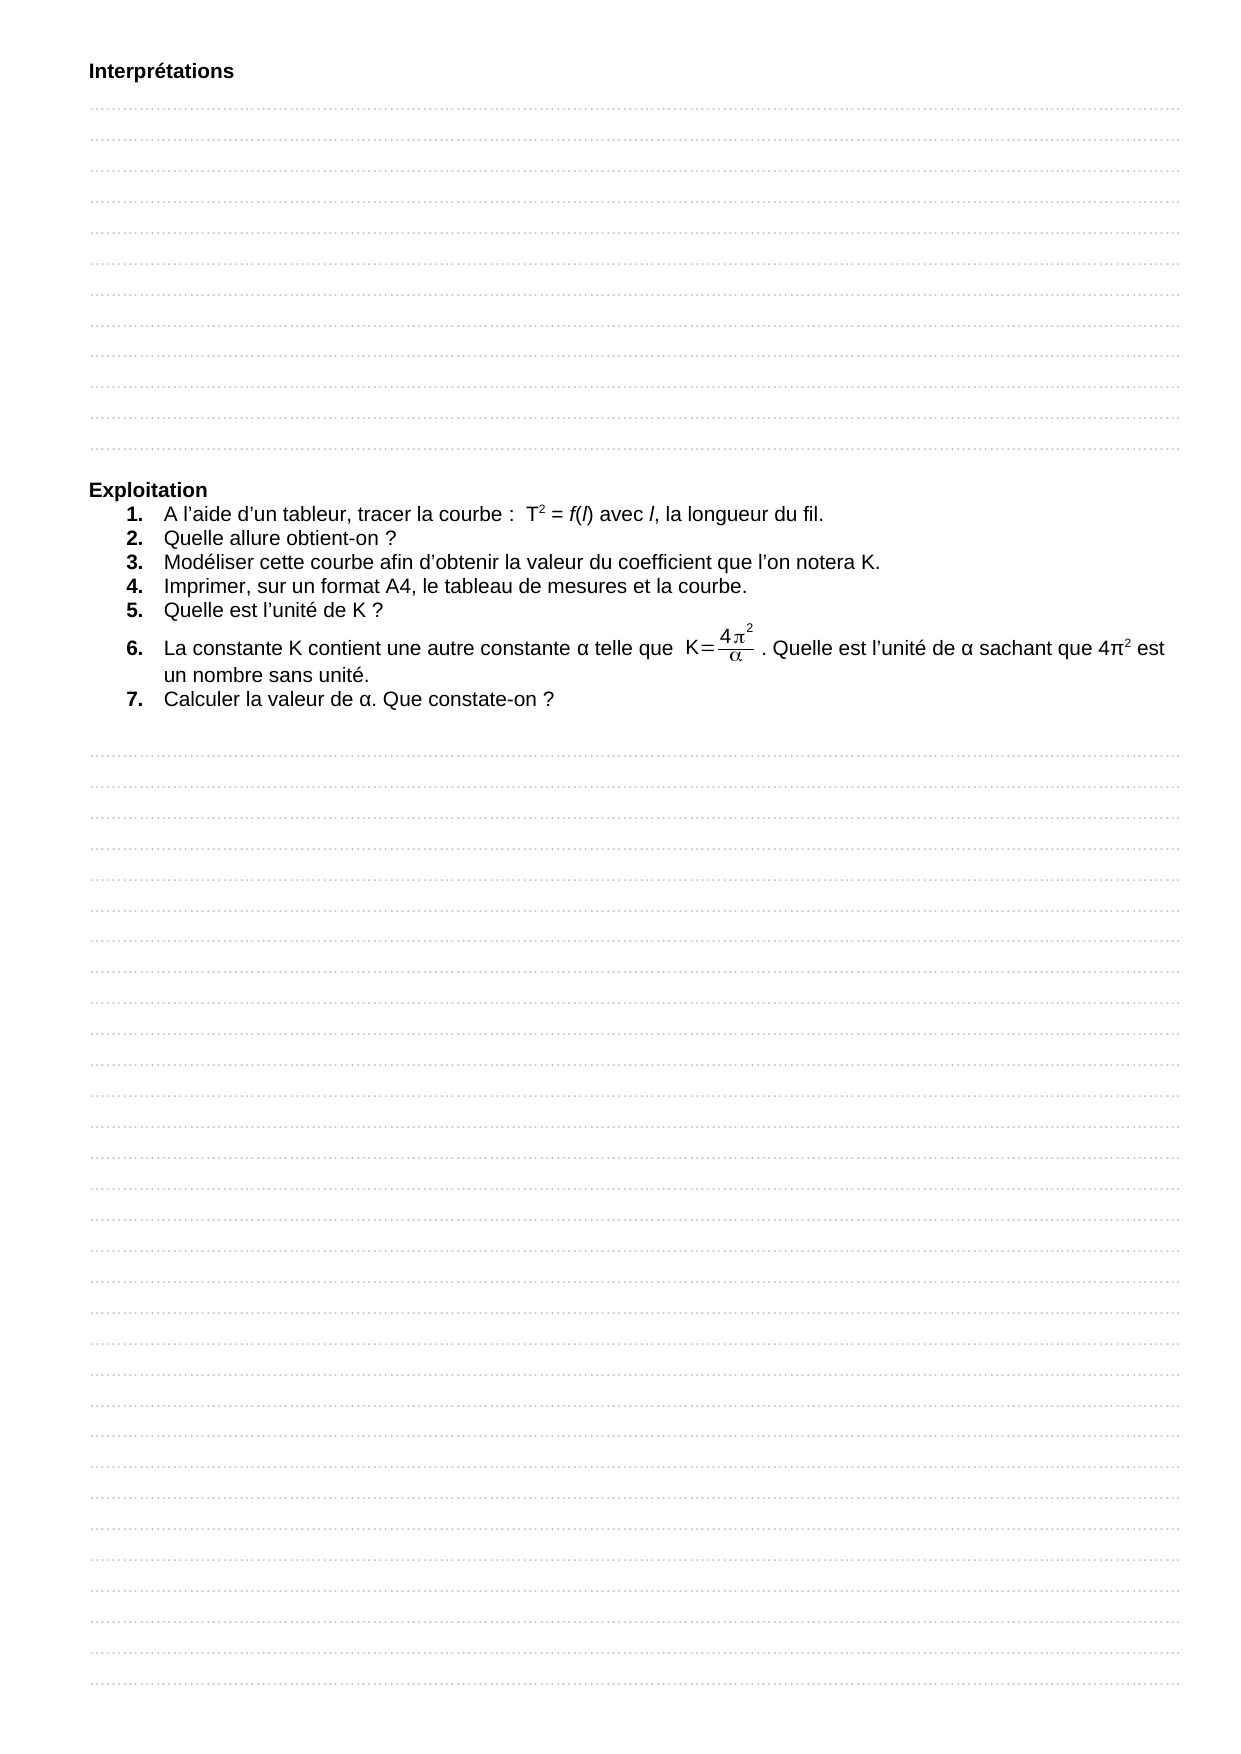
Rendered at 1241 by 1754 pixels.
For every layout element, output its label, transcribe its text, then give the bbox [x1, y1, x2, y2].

text …………………………………………………………………………………………………………………………………………………………..………………… [88, 1206, 1181, 1225]
text …………………………………………………………………………………………………………………………………………………………..………………… [88, 1546, 1181, 1565]
text …………………………………………………………………………………………………………………………………………………………..………………… [88, 1051, 1181, 1070]
text …………………………………………………………………………………………………………………………………………………………..………………… [88, 95, 1181, 114]
text …………………………………………………………………………………………………………………………………………………………..………………… [88, 311, 1181, 331]
text …………………………………………………………………………………………………………………………………………………………..………………… [88, 803, 1181, 823]
text …………………………………………………………………………………………………………………………………………………………..………………… [88, 1268, 1181, 1287]
text …………………………………………………………………………………………………………………………………………………………..………………… [88, 1639, 1181, 1658]
text …………………………………………………………………………………………………………………………………………………………..………………… [88, 342, 1181, 361]
text …………………………………………………………………………………………………………………………………………………………..………………… [88, 435, 1181, 454]
text …………………………………………………………………………………………………………………………………………………………..………………… [88, 773, 1181, 792]
text …………………………………………………………………………………………………………………………………………………………..………………… [88, 1082, 1181, 1101]
text …………………………………………………………………………………………………………………………………………………………..………………… [88, 1329, 1181, 1349]
text …………………………………………………………………………………………………………………………………………………………..………………… [88, 834, 1181, 854]
text …………………………………………………………………………………………………………………………………………………………..………………… [88, 280, 1181, 299]
text …………………………………………………………………………………………………………………………………………………………..………………… [88, 126, 1181, 145]
list Quelle allure obtient-on ? [126, 526, 1181, 550]
text …………………………………………………………………………………………………………………………………………………………..………………… [88, 249, 1181, 269]
list Imprimer, sur un format A4, le tableau de mesures et la courbe. [126, 574, 1181, 598]
text …………………………………………………………………………………………………………………………………………………………..………………… [88, 1608, 1181, 1627]
text …………………………………………………………………………………………………………………………………………………………..………………… [88, 1391, 1181, 1411]
text …………………………………………………………………………………………………………………………………………………………..………………… [88, 218, 1181, 238]
list Calculer la valeur de α. Que constate-on ? [126, 687, 1181, 711]
text …………………………………………………………………………………………………………………………………………………………..………………… [88, 188, 1181, 207]
text …………………………………………………………………………………………………………………………………………………………..………………… [88, 865, 1181, 884]
text …………………………………………………………………………………………………………………………………………………………..………………… [88, 1113, 1181, 1132]
text …………………………………………………………………………………………………………………………………………………………..………………… [88, 1360, 1181, 1379]
list Modéliser cette courbe afin d’obtenir la valeur du coefficient que l’on notera K. [126, 550, 1181, 574]
text …………………………………………………………………………………………………………………………………………………………..………………… [88, 404, 1181, 423]
list Quelle est l’unité de K ? [126, 598, 1181, 622]
text …………………………………………………………………………………………………………………………………………………………..………………… [88, 927, 1181, 946]
text …………………………………………………………………………………………………………………………………………………………..………………… [88, 1422, 1181, 1441]
text …………………………………………………………………………………………………………………………………………………………..………………… [88, 373, 1181, 392]
text …………………………………………………………………………………………………………………………………………………………..………………… [88, 1577, 1181, 1596]
text …………………………………………………………………………………………………………………………………………………………..………………… [88, 157, 1181, 176]
text Exploitation [88, 478, 1181, 502]
text …………………………………………………………………………………………………………………………………………………………..………………… [88, 958, 1181, 977]
list La constante K contient une autre constante α telle que . Quelle est l’unité de α sachant que 4π2 est un nombre sans unité. [126, 622, 1181, 687]
list A l’aide d’un tableur, tracer la courbe : T2 = f(l) avec l, la longueur du fil. [126, 502, 1181, 526]
text …………………………………………………………………………………………………………………………………………………………..………………… [88, 989, 1181, 1008]
text …………………………………………………………………………………………………………………………………………………………..………………… [88, 1453, 1181, 1472]
text …………………………………………………………………………………………………………………………………………………………..………………… [88, 1484, 1181, 1503]
text …………………………………………………………………………………………………………………………………………………………..………………… [88, 1515, 1181, 1534]
text …………………………………………………………………………………………………………………………………………………………..………………… [88, 742, 1181, 761]
text …………………………………………………………………………………………………………………………………………………………..………………… [88, 1670, 1181, 1689]
text Interprétations [88, 59, 1181, 83]
text …………………………………………………………………………………………………………………………………………………………..………………… [88, 1020, 1181, 1039]
text …………………………………………………………………………………………………………………………………………………………..………………… [88, 896, 1181, 916]
text …………………………………………………………………………………………………………………………………………………………..………………… [88, 1237, 1181, 1256]
text …………………………………………………………………………………………………………………………………………………………..………………… [88, 1144, 1181, 1163]
text …………………………………………………………………………………………………………………………………………………………..………………… [88, 1175, 1181, 1194]
text …………………………………………………………………………………………………………………………………………………………..………………… [88, 1298, 1181, 1318]
